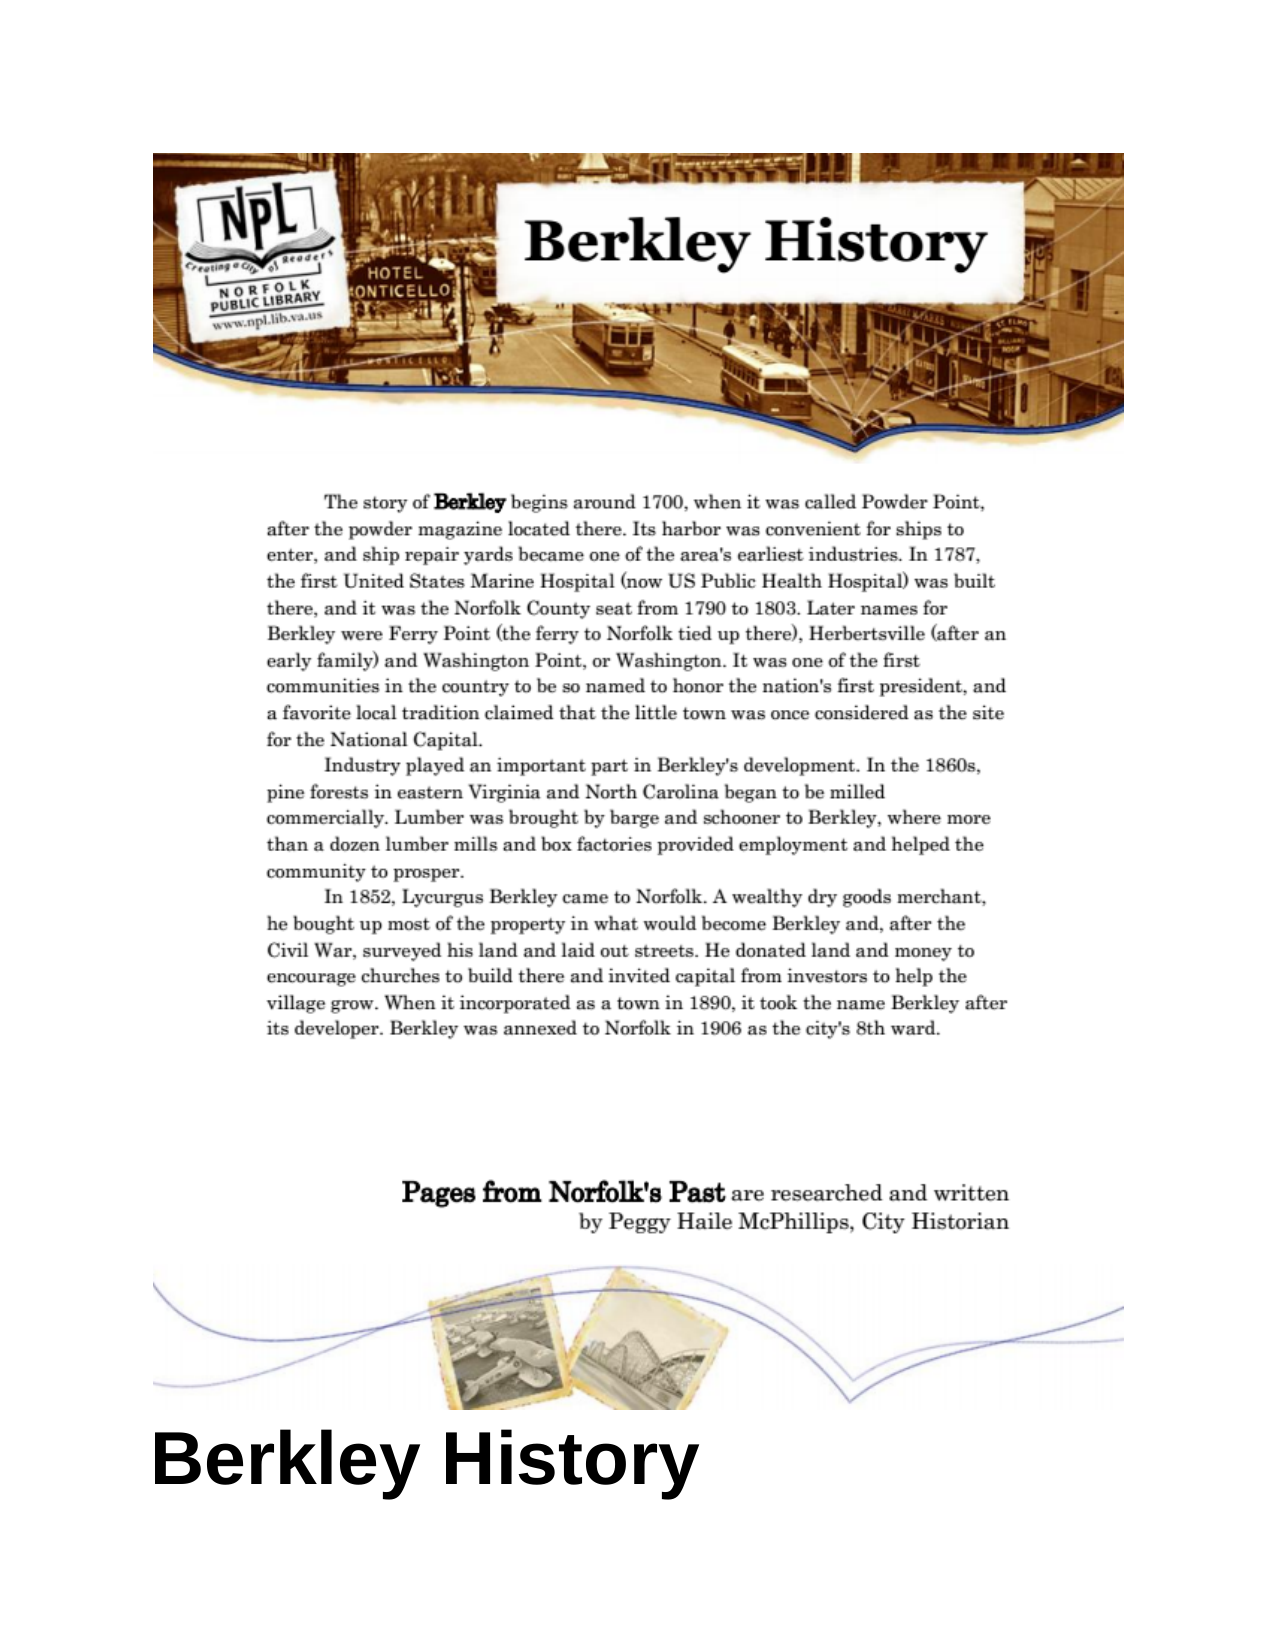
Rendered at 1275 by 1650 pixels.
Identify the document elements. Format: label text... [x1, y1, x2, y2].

text Berkley History [150, 1416, 1125, 1500]
picture [153, 153, 1124, 1410]
